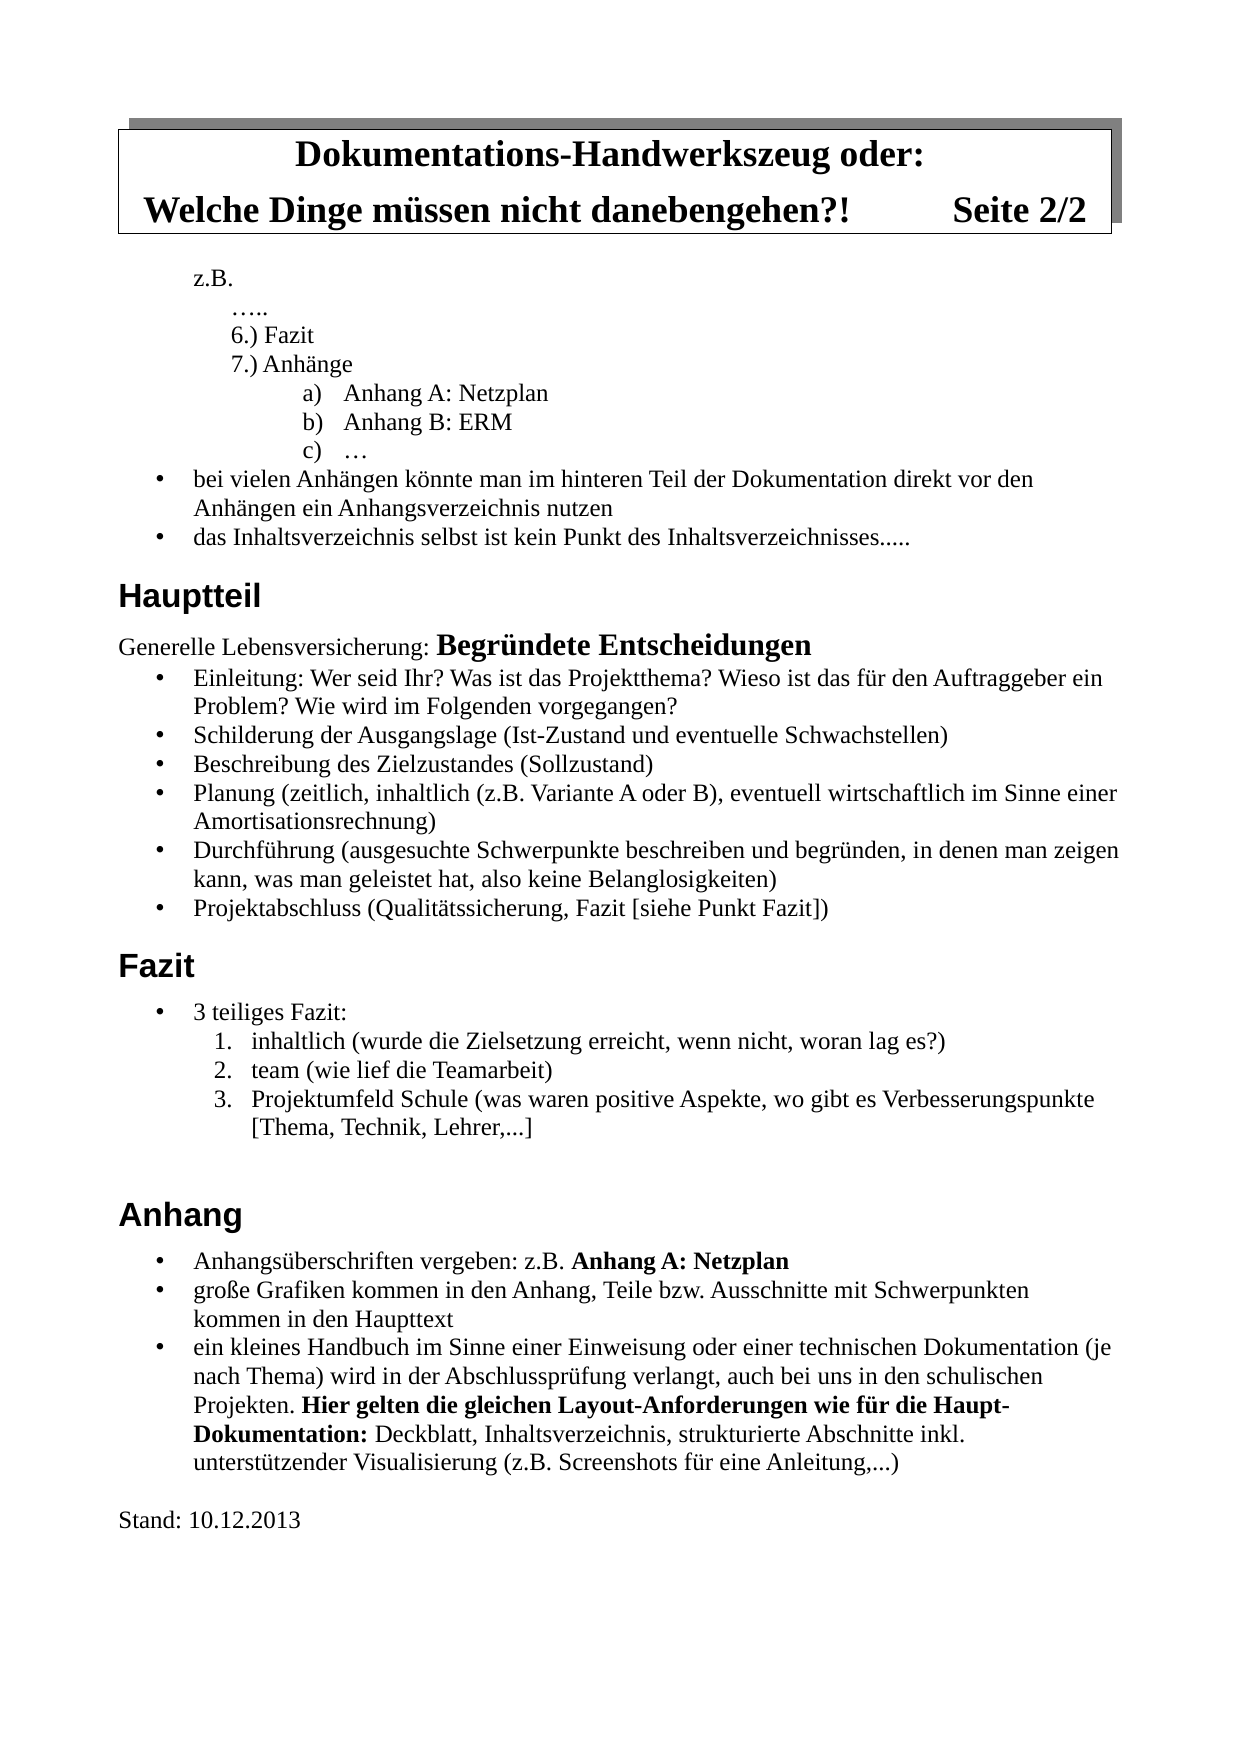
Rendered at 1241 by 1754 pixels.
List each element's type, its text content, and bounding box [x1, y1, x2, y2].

list 7.) Anhänge [193, 349, 1122, 378]
text Stand: 10.12.2013 [118, 1505, 1122, 1534]
subtitle Anhang [118, 1195, 1122, 1234]
list z.B. [156, 263, 1122, 292]
subtitle Fazit [118, 946, 1122, 985]
list Planung (zeitlich, inhaltlich (z.B. Variante A oder B), eventuell wirtschaftlich im Sinne einer Amortisationsrechnung) [156, 778, 1122, 835]
list Durchführung (ausgesuchte Schwerpunkte beschreiben und begründen, in denen man zeigen kann, was man geleistet hat, also keine Belanglosigkeiten) [156, 835, 1122, 893]
text Generelle Lebensversicherung: Begründete Entscheidungen [118, 627, 1122, 663]
list inhaltlich (wurde die Zielsetzung erreicht, wenn nicht, woran lag es?) [213, 1026, 1122, 1055]
list 3 teiliges Fazit: [156, 997, 1122, 1026]
list das Inhaltsverzeichnis selbst ist kein Punkt des Inhaltsverzeichnisses..... [156, 522, 1122, 551]
list 6.) Fazit [193, 321, 1122, 349]
list Schilderung der Ausgangslage (Ist-Zustand und eventuelle Schwachstellen) [156, 720, 1122, 749]
subtitle Hauptteil [118, 576, 1122, 614]
list … [302, 436, 1122, 464]
list Anhangsüberschriften vergeben: z.B. Anhang A: Netzplan [156, 1246, 1122, 1275]
list Anhang A: Netzplan [302, 378, 1122, 407]
list ein kleines Handbuch im Sinne einer Einweisung oder einer technischen Dokumentation (je nach Thema) wird in der Abschlussprüfung verlangt, auch bei uns in den schulischen Projekten. Hier gelten die gleichen Layout-Anforderungen wie für die Haupt-Dokumentation: Deckblatt, Inhaltsverzeichnis, strukturierte Abschnitte inkl. unterstützender Visualisierung (z.B. Screenshots für eine Anleitung,...) [156, 1332, 1122, 1476]
list Projektumfeld Schule (was waren positive Aspekte, wo gibt es Verbesserungspunkte [Thema, Technik, Lehrer,...] [213, 1084, 1122, 1141]
list Anhang B: ERM [302, 407, 1122, 436]
list bei vielen Anhängen könnte man im hinteren Teil der Dokumentation direkt vor den Anhängen ein Anhangsverzeichnis nutzen [156, 464, 1122, 522]
list große Grafiken kommen in den Anhang, Teile bzw. Ausschnitte mit Schwerpunkten kommen in den Haupttext [156, 1275, 1122, 1332]
list team (wie lief die Teamarbeit) [213, 1055, 1122, 1084]
list ….. [193, 292, 1122, 321]
list Projektabschluss (Qualitätssicherung, Fazit [siehe Punkt Fazit]) [156, 893, 1122, 921]
list Beschreibung des Zielzustandes (Sollzustand) [156, 749, 1122, 778]
list Einleitung: Wer seid Ihr? Was ist das Projektthema? Wieso ist das für den Auftraggeber ein Problem? Wie wird im Folgenden vorgegangen? [156, 663, 1122, 720]
